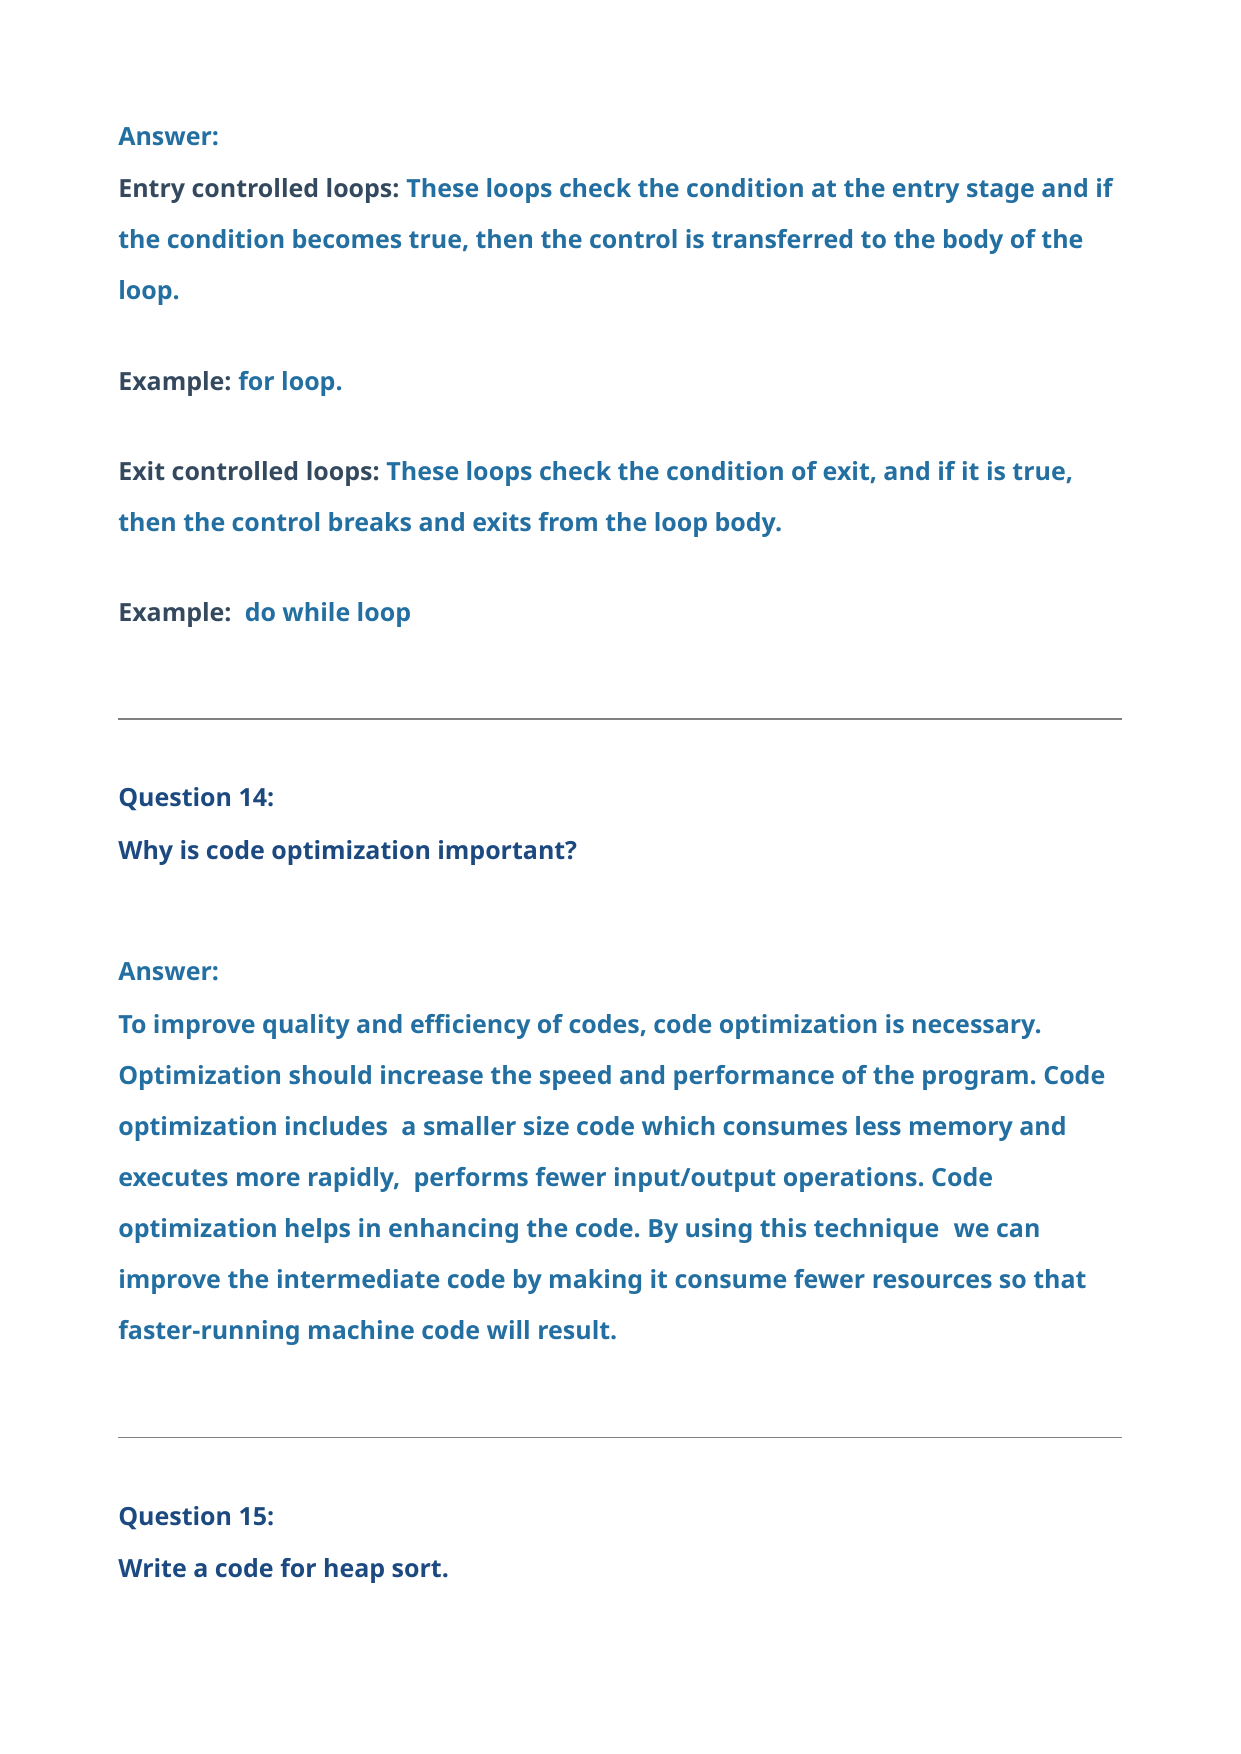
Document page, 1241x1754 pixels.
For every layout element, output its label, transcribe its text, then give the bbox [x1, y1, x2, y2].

subtitle Answer: [118, 118, 1122, 152]
text Why is code optimization important? [118, 832, 1122, 867]
text Write a code for heap sort. [118, 1551, 1122, 1585]
subtitle Answer: [118, 954, 1122, 988]
subtitle Question 14: [118, 780, 1122, 814]
text Example: for loop. [118, 363, 1122, 397]
text Entry controlled loops: These loops check the condition at the entry stage and if the condition becomes true, then the control is transferred to the body of the loop. [118, 171, 1122, 307]
text To improve quality and efficiency of codes, code optimization is necessary. Optimization should increase the speed and performance of the program. Code optimization includes a smaller size code which consumes less memory and executes more rapidly, performs fewer input/output operations. Code optimization helps in enhancing the code. By using this technique we can improve the intermediate code by making it consume fewer resources so that faster-running machine code will result. [118, 1007, 1122, 1347]
text Exit controlled loops: These loops check the condition of exit, and if it is true, then the control breaks and exits from the loop body. [118, 453, 1122, 538]
subtitle Question 15: [118, 1498, 1122, 1532]
text Example: do while loop [118, 594, 1122, 628]
